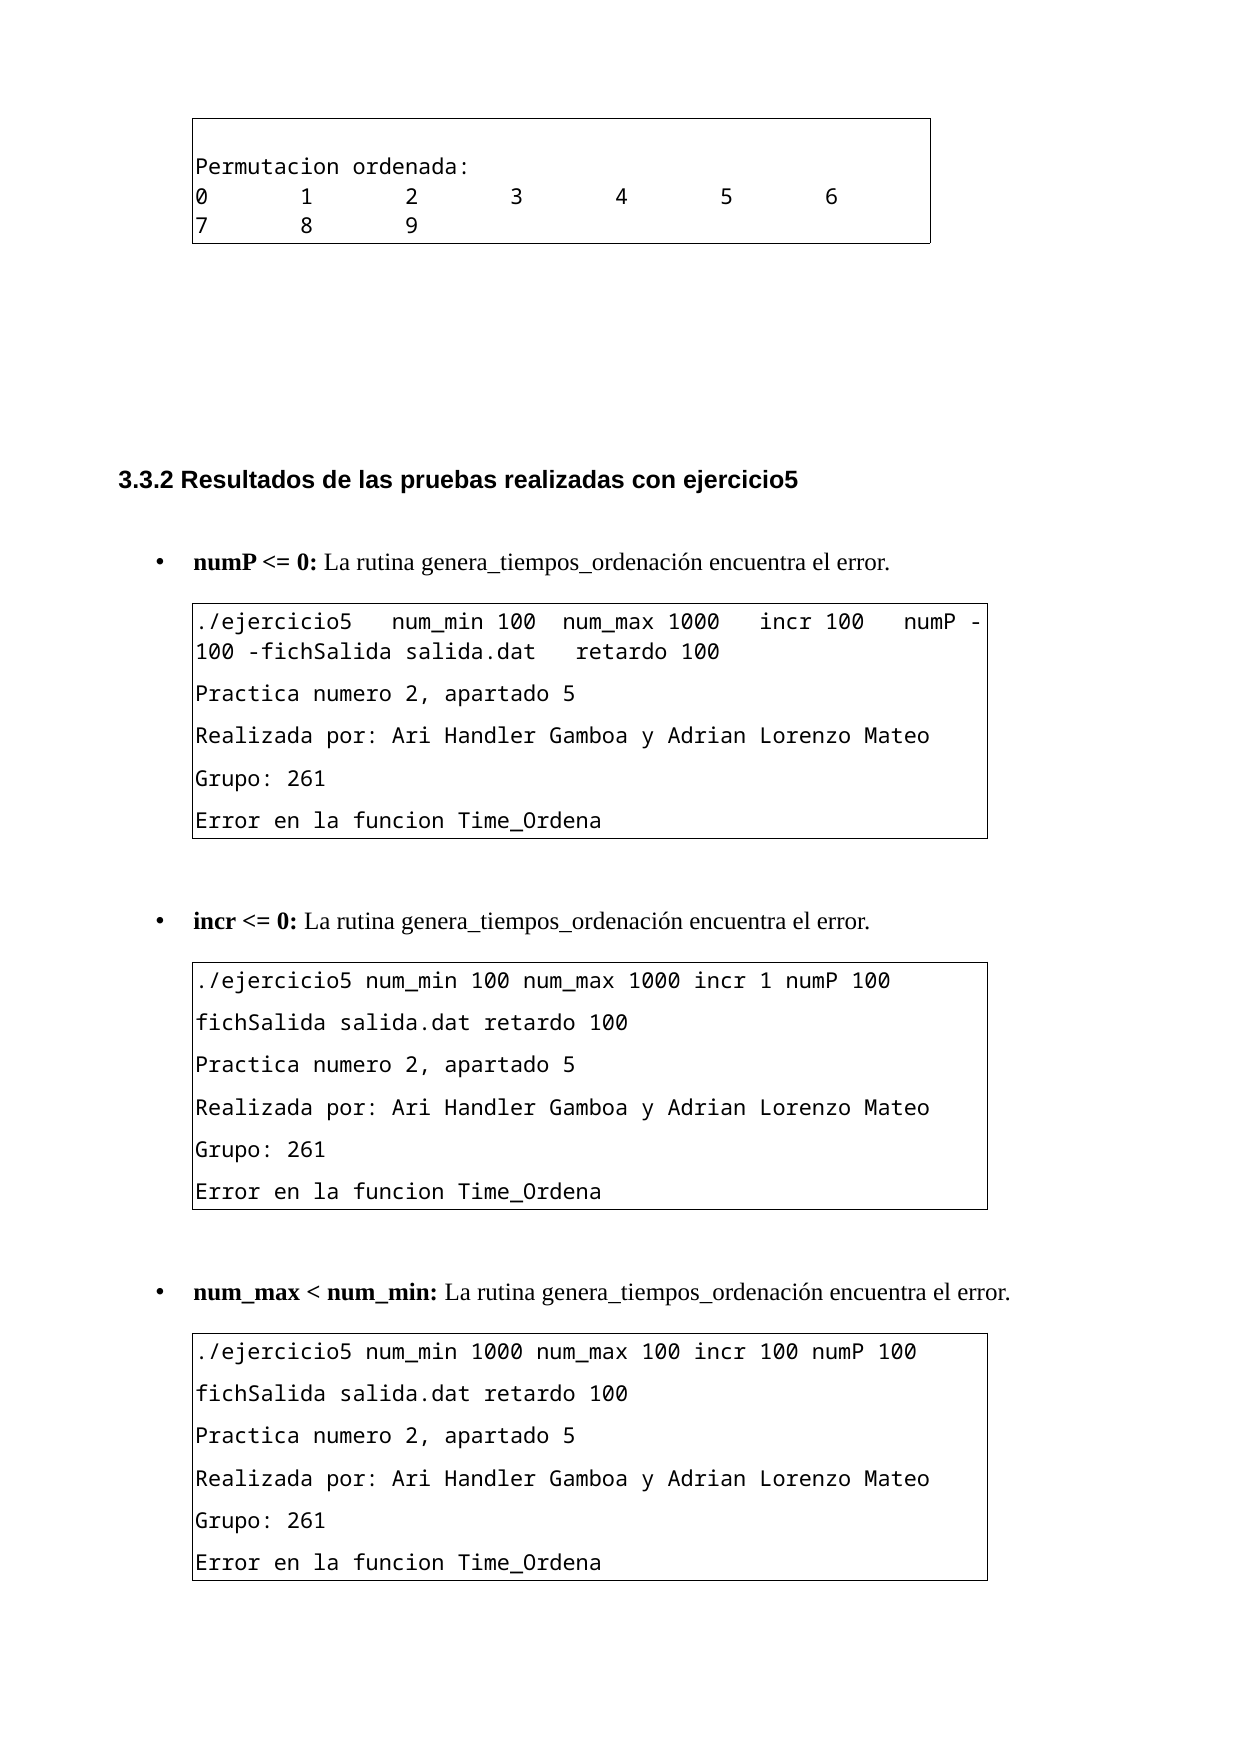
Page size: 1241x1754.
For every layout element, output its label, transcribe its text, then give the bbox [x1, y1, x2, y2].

subtitle 3.3.2 Resultados de las pruebas realizadas con ejercicio5 [118, 465, 1122, 494]
text Grupo: 261 [193, 1131, 987, 1164]
text Realizada por: Ari Handler Gamboa y Adrian Lorenzo Mateo [193, 1459, 987, 1492]
text Grupo: 261 [193, 1502, 987, 1535]
list incr <= 0: La rutina genera_tiempos_ordenación encuentra el error. [156, 906, 1122, 935]
text Grupo: 261 [193, 760, 987, 793]
text Error en la funcion Time_Ordena [193, 1173, 987, 1209]
text Realizada por: Ari Handler Gamboa y Adrian Lorenzo Mateo [193, 717, 987, 750]
list numP <= 0: La rutina genera_tiempos_ordenación encuentra el error. [156, 547, 1122, 576]
text Permutacion ordenada: [193, 148, 930, 178]
text Practica numero 2, apartado 5 [193, 1417, 987, 1450]
text 0 1 2 3 4 5 6 7 8 9 [193, 178, 930, 243]
text Practica numero 2, apartado 5 [193, 675, 987, 708]
text ./ejercicio5 ­num_min 100 ­num_max 1000 ­incr ­1 ­numP 100 [193, 963, 987, 994]
text ­fichSalida salida.dat ­retardo 100 [193, 1004, 987, 1037]
text ./ejercicio5 ­num_min 1000 ­num_max 100 ­incr 100 ­numP 100 [193, 1334, 987, 1366]
list num_max < num_min: La rutina genera_tiempos_ordenación encuentra el error. [156, 1277, 1122, 1306]
text ./ejercicio5 ­num_min 100 ­num_max 1000 ­incr 100 ­numP ­100 -fichSalida salida.dat ­retardo 100 [193, 604, 987, 666]
text Error en la funcion Time_Ordena [193, 802, 987, 838]
text Error en la funcion Time_Ordena [193, 1544, 987, 1580]
text Practica numero 2, apartado 5 [193, 1046, 987, 1079]
text Realizada por: Ari Handler Gamboa y Adrian Lorenzo Mateo [193, 1088, 987, 1121]
text ­fichSalida salida.dat ­retardo 100 [193, 1375, 987, 1408]
